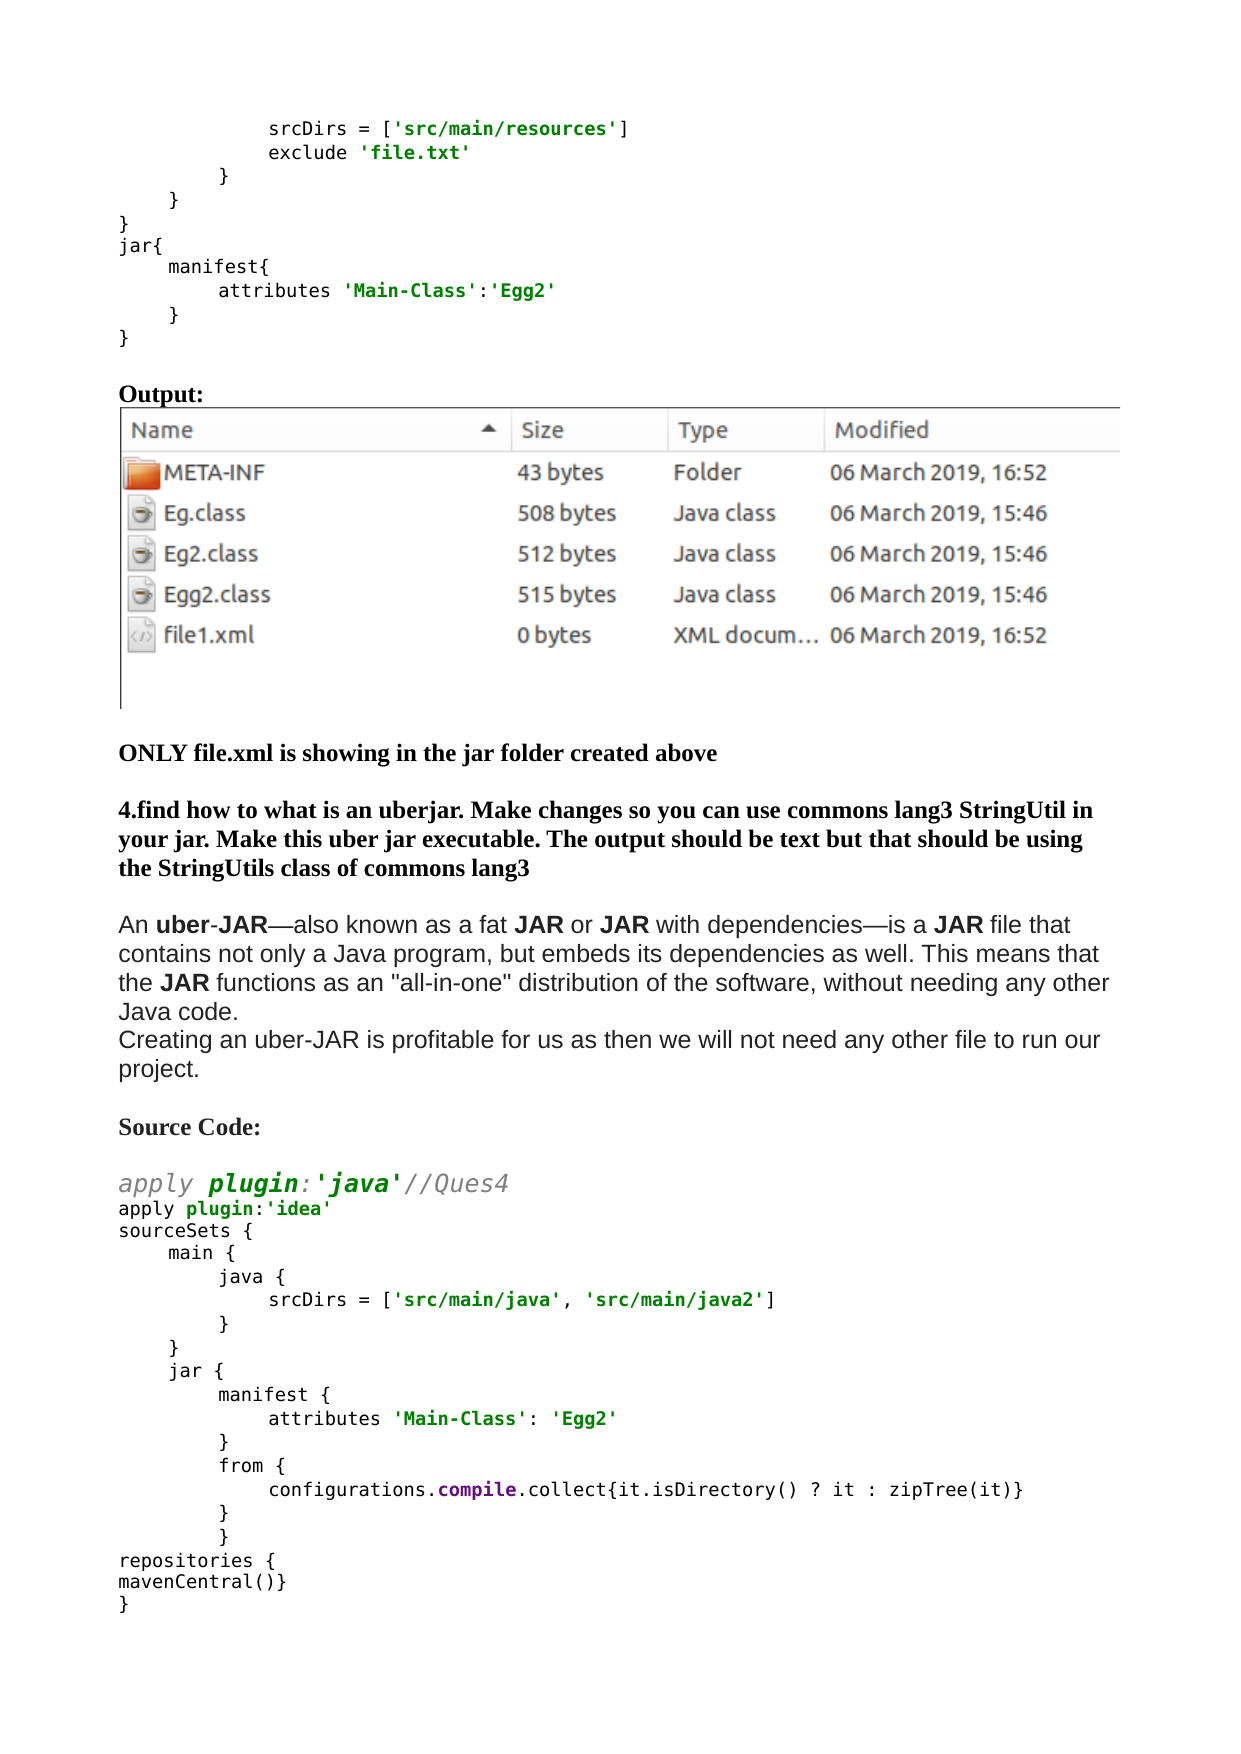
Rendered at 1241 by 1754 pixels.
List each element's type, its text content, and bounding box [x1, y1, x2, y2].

text } [118, 1337, 1122, 1360]
text } [118, 327, 1122, 349]
text manifest{ [118, 256, 1122, 280]
text } [118, 1526, 1122, 1549]
text An uber-JAR—also known as a fat JAR or JAR with dependencies—is a JAR file that contains not only a Java program, but embeds its dependencies as well. This means that the JAR functions as an "all-in-one" distribution of the software, without needing any other Java code. [118, 910, 1122, 1026]
text 4.find how to what is an uberjar. Make changes so you can use commons lang3 StringUtil in your jar. Make this uber jar executable. The output should be text but that should be using the StringUtils class of commons lang3 [118, 795, 1122, 882]
text apply plugin:'java'//Ques4 [118, 1169, 1122, 1198]
text srcDirs = ['src/main/resources'] [118, 118, 1122, 142]
text } [118, 1593, 1122, 1615]
text configurations.compile.collect{it.isDirectory() ? it : zipTree(it)} [118, 1479, 1122, 1502]
text apply plugin:'idea' [118, 1198, 1122, 1220]
text from { [118, 1455, 1122, 1479]
text attributes 'Main-Class': 'Egg2' [118, 1408, 1122, 1431]
text sourceSets { [118, 1220, 1122, 1242]
text repositories { [118, 1549, 1122, 1571]
text } [118, 1431, 1122, 1455]
text manifest { [118, 1384, 1122, 1408]
text jar { [118, 1360, 1122, 1384]
text } [118, 1502, 1122, 1526]
text } [118, 165, 1122, 189]
text } [118, 189, 1122, 213]
text ONLY file.xml is showing in the jar folder created above [118, 738, 1122, 767]
picture [120, 407, 1121, 709]
text } [118, 1313, 1122, 1337]
text Source Code: [118, 1112, 1122, 1141]
text jar{ [118, 234, 1122, 256]
text srcDirs = ['src/main/java', 'src/main/java2'] [118, 1289, 1122, 1313]
text attributes 'Main-Class':'Egg2' [118, 280, 1122, 304]
text main { [118, 1242, 1122, 1266]
text java { [118, 1266, 1122, 1289]
text } [118, 304, 1122, 327]
text Creating an uber-JAR is profitable for us as then we will not need any other file to run our project. [118, 1026, 1122, 1083]
text } [118, 213, 1122, 234]
text Output: [118, 379, 1122, 407]
text mavenCentral()} [118, 1571, 1122, 1593]
text exclude 'file.txt' [118, 142, 1122, 165]
